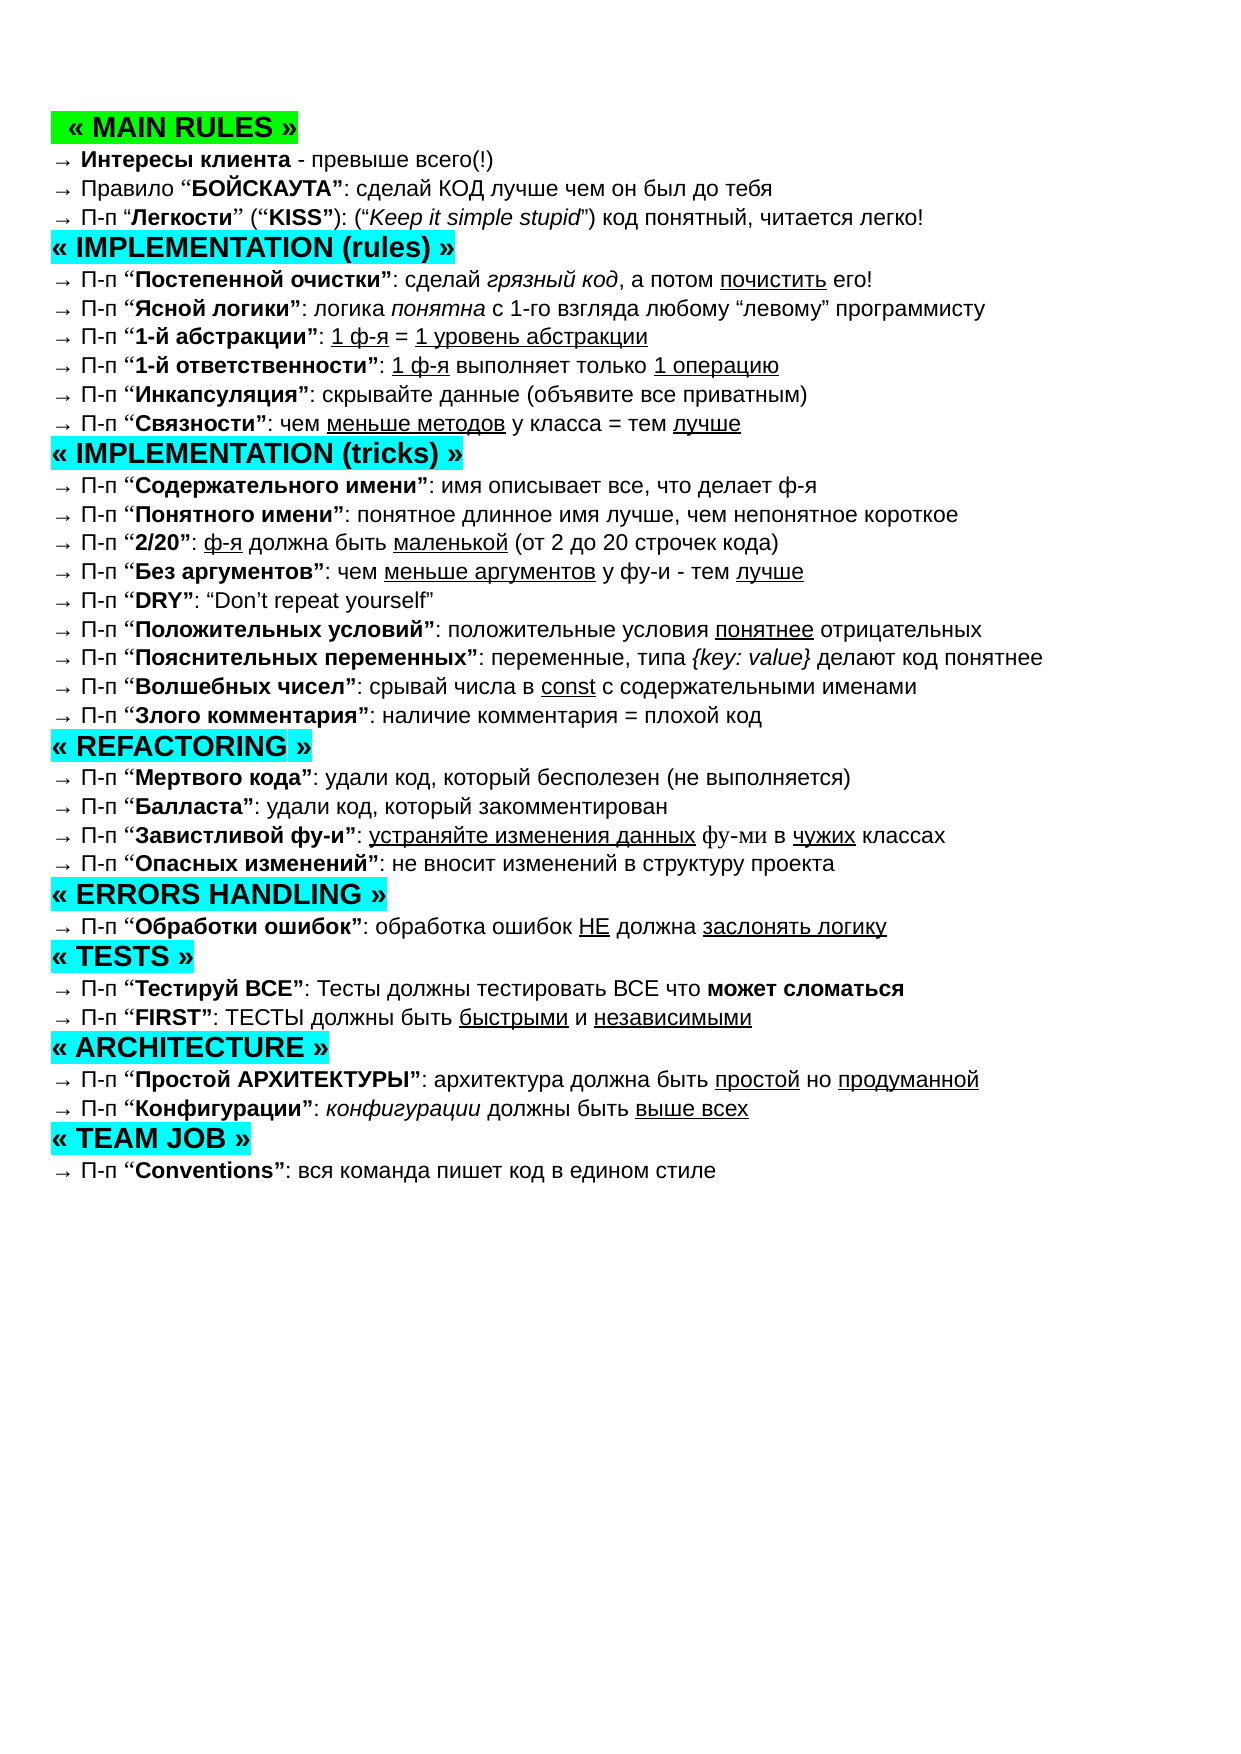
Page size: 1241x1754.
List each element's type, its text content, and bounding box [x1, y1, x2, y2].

text → П-п “Завистливой фу-и”: устраняйте изменения данных фу-ми в чужих классах [51, 820, 1196, 848]
text → П-п “2/20”: ф-я должна быть маленькой (от 2 до 20 строчек кода) [51, 527, 1196, 556]
text → П-п “Обработки ошибок”: обработка ошибок НЕ должна заслонять логику [51, 911, 1196, 939]
text → П-п “Конфигурации”: конфигурации должны быть выше всех [51, 1093, 1196, 1122]
text → П-п “Пояснительных переменных”: переменные, типа {key: value} делают код понятнее [51, 642, 1196, 671]
text « ARCHITECTURE » [51, 1031, 1196, 1064]
text → П-п “Опасных изменений”: не вносит изменений в структуру проекта [51, 848, 1196, 877]
text « IMPLEMENTATION (rules) » [51, 230, 1196, 264]
text « ERRORS HANDLING » [51, 877, 1196, 911]
text → П-п “FIRST”: ТЕСТЫ должны быть быстрыми и независимыми [51, 1002, 1196, 1031]
text → Правило “БОЙСКАУТА”: сделай КОД лучше чем он был до тебя [51, 173, 1196, 202]
text → П-п “Инкапсуляция”: скрывайте данные (объявите все приватным) [51, 379, 1196, 408]
text « TESTS » [51, 939, 1196, 973]
text → П-п “Связности”: чем меньше методов у класса = тем лучше [51, 408, 1196, 436]
text → П-п “Ясной логики”: логика понятна с 1-го взгляда любому “левому” программисту [51, 293, 1196, 321]
text → П-п “Conventions”: вся команда пишет код в едином стиле [51, 1155, 1196, 1184]
text → П-п “Понятного имени”: понятное длинное имя лучше, чем непонятное короткое [51, 499, 1196, 527]
text → П-п “Злого комментария”: наличие комментария = плохой код [51, 700, 1196, 729]
text → П-п “Без аргументов”: чем меньше аргументов у фу-и - тем лучше [51, 556, 1196, 585]
text → П-п “Содержательного имени”: имя описывает все, что делает ф-я [51, 470, 1196, 499]
text → П-п “Тестируй ВСЕ”: Тесты должны тестировать ВСЕ что может сломаться [51, 973, 1196, 1002]
text « REFACTORING » [51, 729, 1196, 762]
text « MAIN RULES » [51, 111, 1196, 144]
text → П-п “Балласта”: удали код, который закомментирован [51, 791, 1196, 820]
text → П-п “Постепенной очистки”: сделай грязный код, а потом почистить его! [51, 264, 1196, 293]
text → П-п “Легкости” (“KISS”): (“Keep it simple stupid”) код понятный, читается легко! [51, 202, 1196, 230]
text → П-п “1-й абстракции”: 1 ф-я = 1 уровень абстракции [51, 321, 1196, 350]
text → П-п “1-й ответственности”: 1 ф-я выполняет только 1 операцию [51, 350, 1196, 379]
text → П-п “Положительных условий”: положительные условия понятнее отрицательных [51, 614, 1196, 642]
text → П-п “Простой АРХИТЕКТУРЫ”: архитектура должна быть простой но продуманной [51, 1064, 1196, 1093]
text → П-п “Волшебных чисел”: срывай числа в const с содержательными именами [51, 671, 1196, 700]
text → П-п “Мертвого кода”: удали код, который бесполезен (не выполняется) [51, 762, 1196, 791]
text → Интересы клиента - превыше всего(!) [51, 144, 1196, 173]
text « TEAM JOB » [51, 1122, 1196, 1155]
text → П-п “DRY”: “Don’t repeat yourself” [51, 585, 1196, 614]
text « IMPLEMENTATION (tricks) » [51, 436, 1196, 470]
